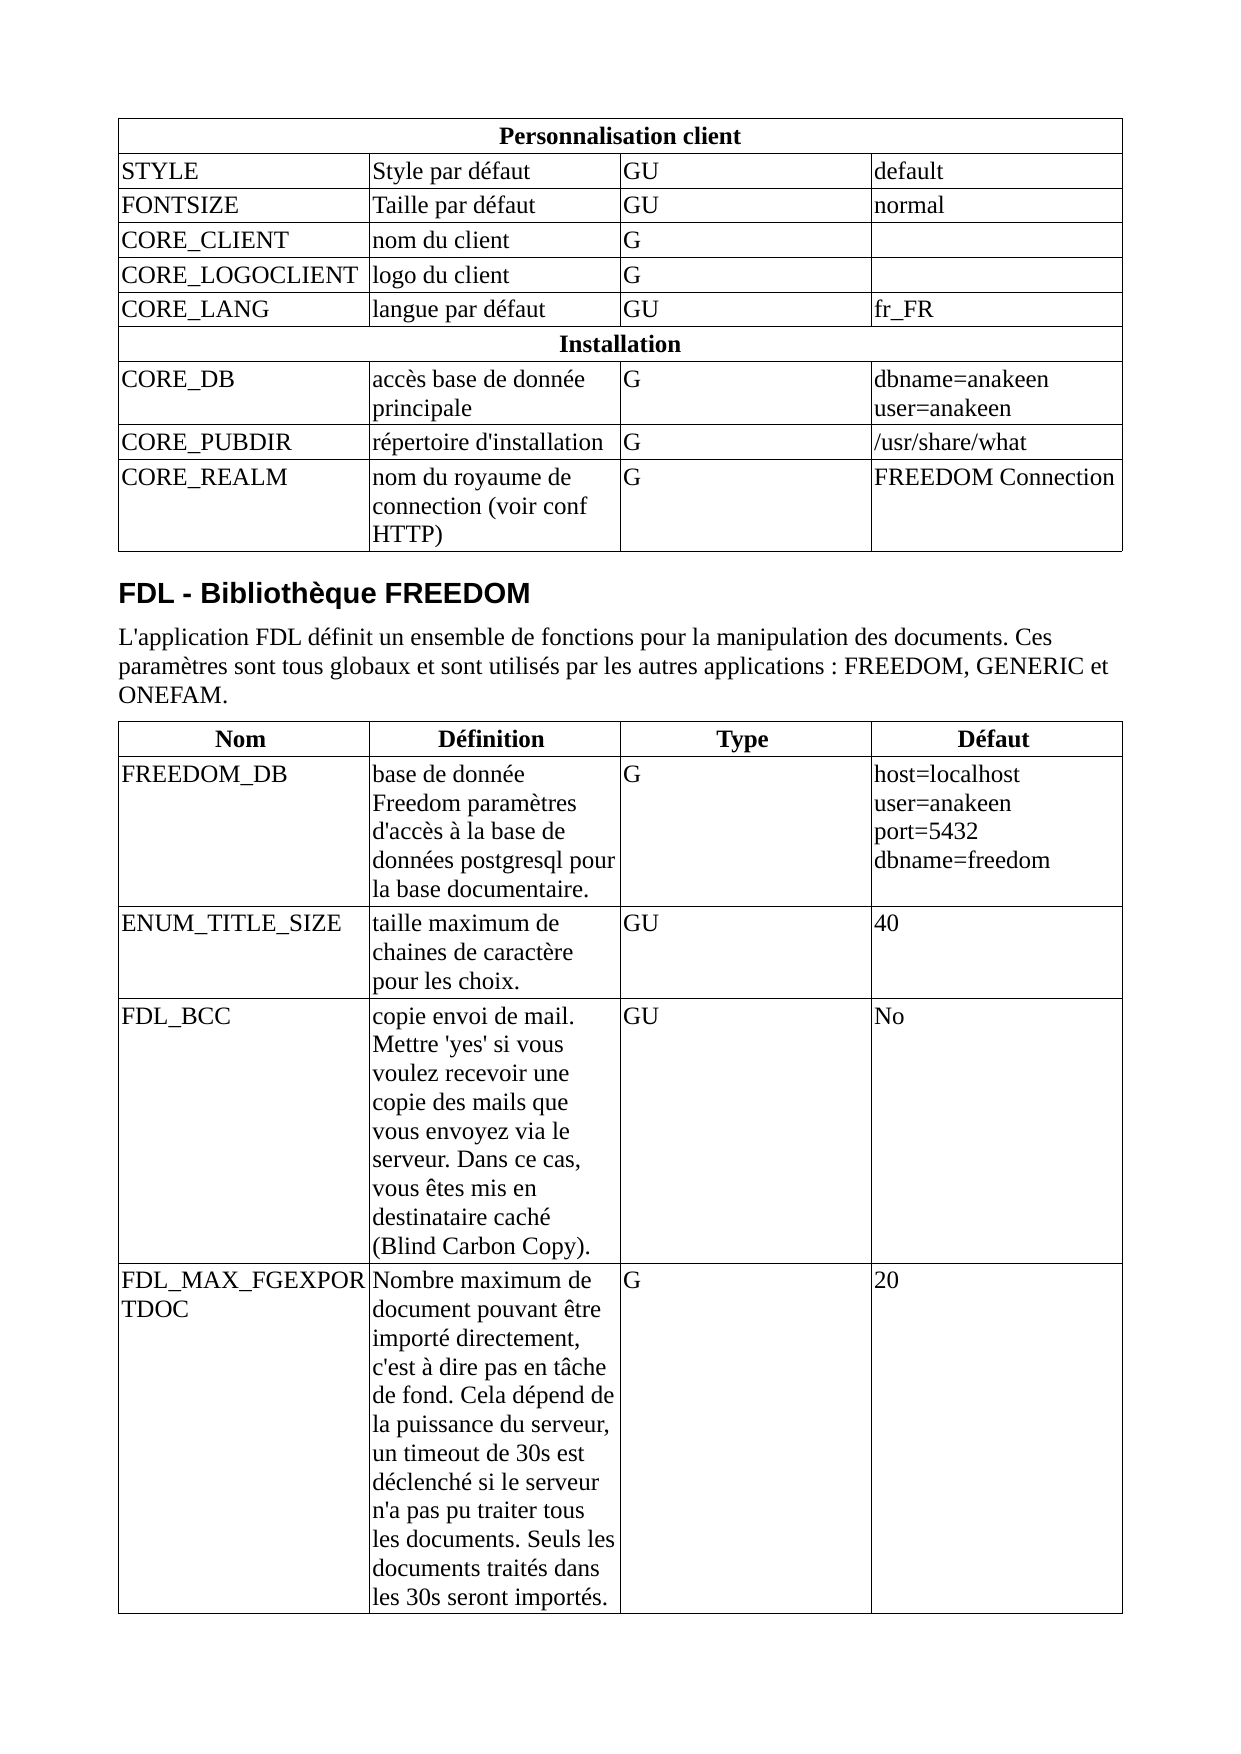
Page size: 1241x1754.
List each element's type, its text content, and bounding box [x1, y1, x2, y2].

table_cell taille maximum de chaines de caractère pour les choix. [370, 907, 620, 998]
table_cell CORE_REALM [119, 460, 369, 551]
table_header Type [621, 722, 871, 756]
table_cell GU [621, 907, 871, 998]
table_cell /usr/share/what [872, 425, 1122, 459]
table_cell Style par défaut [370, 154, 620, 187]
table_cell répertoire d'installation [370, 425, 620, 459]
table_cell GU [621, 154, 871, 187]
table_cell 20 [872, 1264, 1122, 1613]
table_cell FDL_MAX_FGEXPORTDOC [119, 1264, 369, 1613]
table_cell FREEDOM Connection [872, 460, 1122, 551]
table_cell copie envoi de mail. Mettre 'yes' si vous voulez recevoir une copie des mails que vous envoyez via le serveur. Dans ce cas, vous êtes mis en destinataire caché (Blind Carbon Copy). [370, 999, 620, 1262]
table_cell default [872, 154, 1122, 187]
table_cell accès base de donnée principale [370, 362, 620, 424]
table_cell CORE_LANG [119, 293, 369, 326]
table_cell nom du royaume de connection (voir conf HTTP) [370, 460, 620, 551]
table_cell STYLE [119, 154, 369, 187]
table_cell Installation [119, 327, 1122, 361]
table_cell CORE_DB [119, 362, 369, 424]
table_header Défaut [872, 722, 1122, 756]
table_cell FONTSIZE [119, 189, 369, 222]
table_cell 40 [872, 907, 1122, 998]
table_cell CORE_PUBDIR [119, 425, 369, 459]
table_cell G [621, 460, 871, 551]
table_cell host=localhost user=anakeen port=5432 dbname=freedom [872, 757, 1122, 906]
table_cell base de donnée Freedom paramètres d'accès à la base de données postgresql pour la base documentaire. [370, 757, 620, 906]
table_cell GU [621, 293, 871, 326]
table_cell ENUM_TITLE_SIZE [119, 907, 369, 998]
table_cell GU [621, 999, 871, 1262]
table_cell G [621, 258, 871, 292]
table_cell nom du client [370, 223, 620, 257]
table_cell [872, 258, 1122, 292]
table_cell langue par défaut [370, 293, 620, 326]
table_cell Taille par défaut [370, 189, 620, 222]
table_cell logo du client [370, 258, 620, 292]
table_header Définition [370, 722, 620, 756]
table_cell G [621, 425, 871, 459]
subtitle FDL - Bibliothèque FREEDOM [118, 576, 1122, 610]
table_cell FDL_BCC [119, 999, 369, 1262]
table_cell GU [621, 189, 871, 222]
table_cell Personnalisation client [119, 119, 1122, 153]
table_cell fr_FR [872, 293, 1122, 326]
table_cell G [621, 1264, 871, 1613]
table_cell normal [872, 189, 1122, 222]
table_header Nom [119, 722, 369, 756]
table_cell [872, 223, 1122, 257]
table_cell FREEDOM_DB [119, 757, 369, 906]
table_cell G [621, 223, 871, 257]
table_cell dbname=anakeen user=anakeen [872, 362, 1122, 424]
table_cell CORE_CLIENT [119, 223, 369, 257]
table_cell No [872, 999, 1122, 1262]
table_cell CORE_LOGOCLIENT [119, 258, 369, 292]
table_cell G [621, 757, 871, 906]
table_cell Nombre maximum de document pouvant être importé directement, c'est à dire pas en tâche de fond. Cela dépend de la puissance du serveur, un timeout de 30s est déclenché si le serveur n'a pas pu traiter tous les documents. Seuls les documents traités dans les 30s seront importés. [370, 1264, 620, 1613]
table_cell G [621, 362, 871, 424]
text L'application FDL définit un ensemble de fonctions pour la manipulation des documents. Ces paramètres sont tous globaux et sont utilisés par les autres applications : FREEDOM, GENERIC et ONEFAM. [118, 622, 1122, 709]
